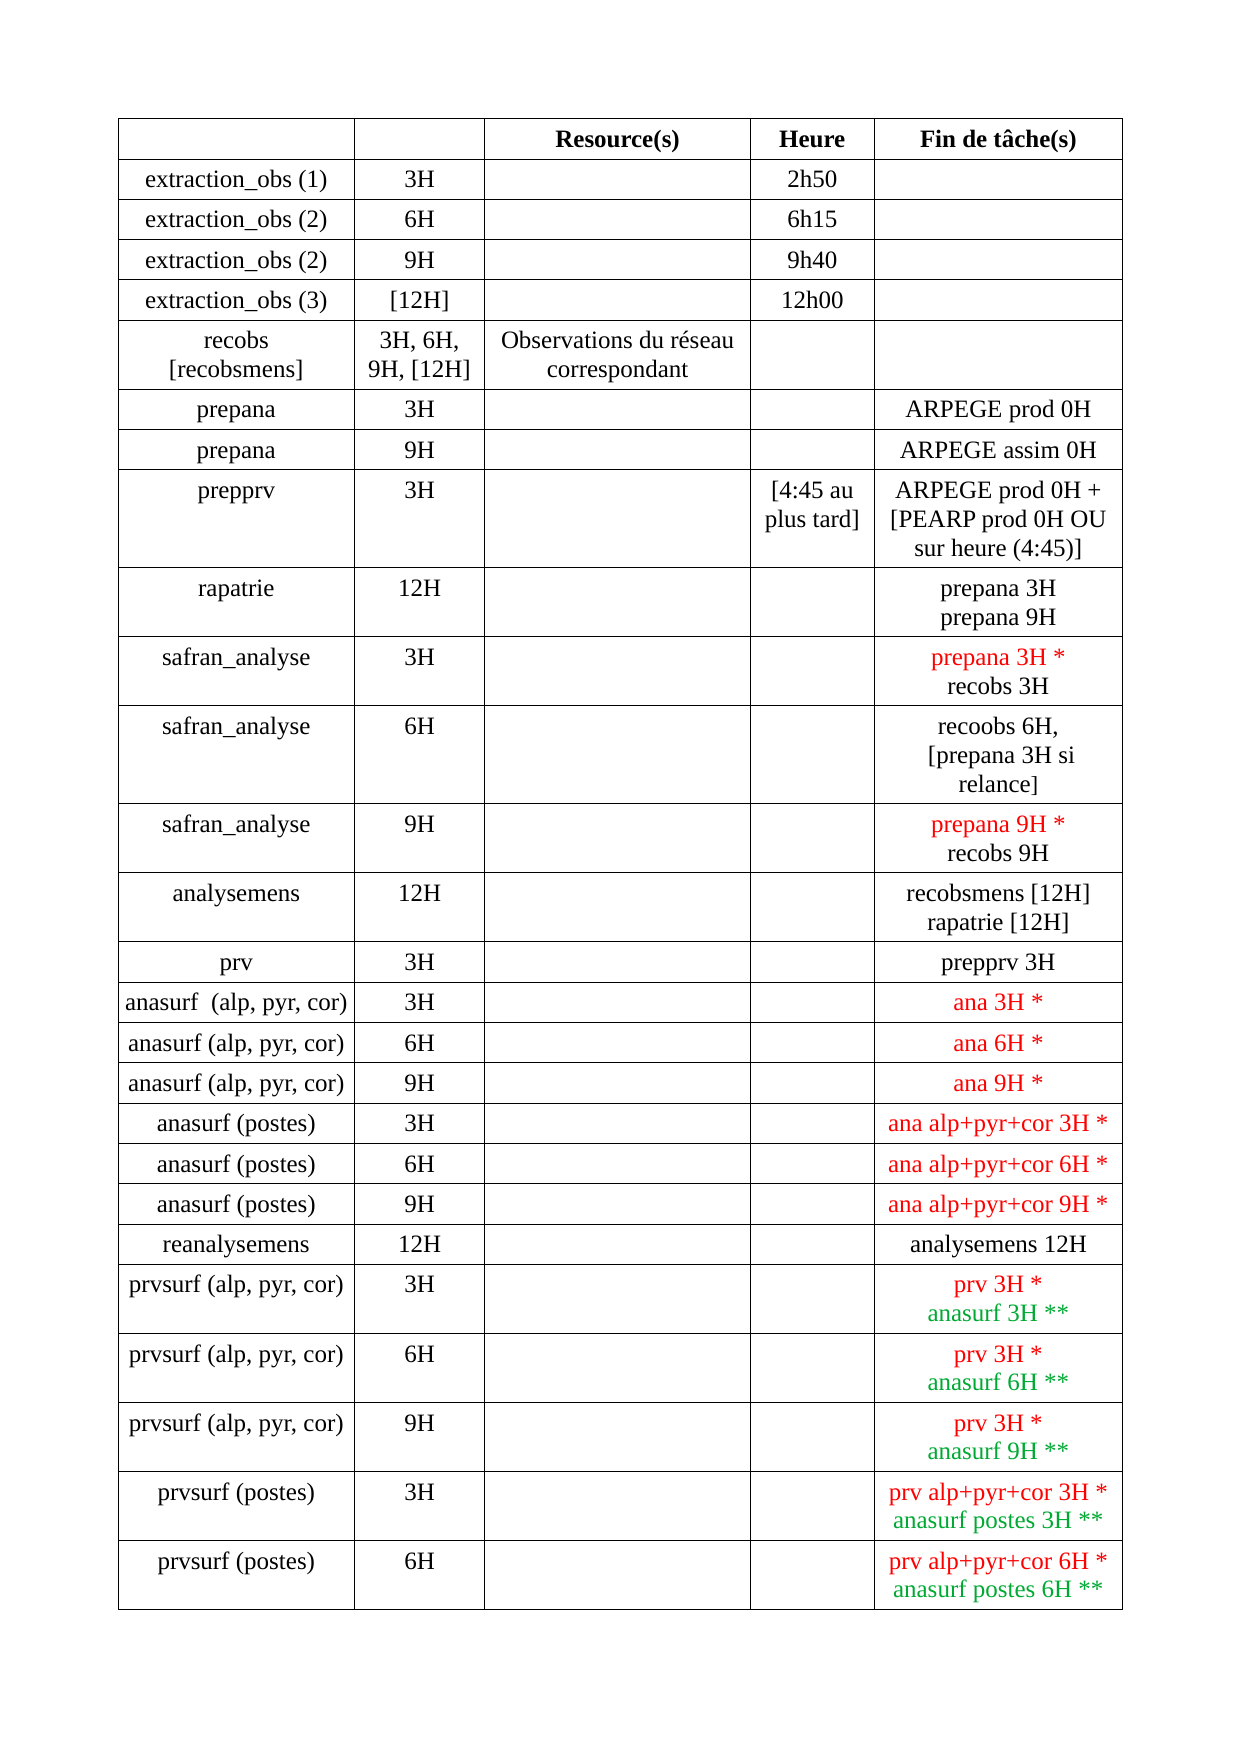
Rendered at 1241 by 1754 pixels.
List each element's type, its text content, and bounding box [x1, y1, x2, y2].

table_cell prv alp+pyr+cor 6H * anasurf postes 6H ** [875, 1541, 1122, 1609]
table_cell [485, 1063, 750, 1102]
table_cell 9H [355, 430, 484, 469]
table_cell 9H [355, 240, 484, 279]
table_cell [485, 240, 750, 279]
table_cell ana 9H * [875, 1063, 1122, 1102]
table_cell 3H [355, 160, 484, 199]
table_cell [875, 280, 1122, 320]
table_cell 3H [355, 470, 484, 567]
table_cell [485, 430, 750, 469]
table_cell [4:45 au plus tard] [751, 470, 874, 567]
table_cell [485, 1472, 750, 1540]
table_cell 6H [355, 200, 484, 239]
table_cell prepana 9H * recobs 9H [875, 804, 1122, 872]
table_cell 9H [355, 804, 484, 872]
table_cell 3H [355, 1265, 484, 1333]
table_cell prepprv [119, 470, 354, 567]
table_cell [485, 280, 750, 320]
table_cell [119, 119, 354, 158]
table_cell [485, 1334, 750, 1402]
table_cell [485, 1144, 750, 1183]
table_cell [12H] [355, 280, 484, 320]
table_cell [485, 983, 750, 1022]
table_cell 2h50 [751, 160, 874, 199]
table_cell prvsurf (alp, pyr, cor) [119, 1334, 354, 1402]
table_cell prv alp+pyr+cor 3H * anasurf postes 3H ** [875, 1472, 1122, 1540]
table_cell safran_analyse [119, 706, 354, 803]
table_cell 6h15 [751, 200, 874, 239]
table_cell prepana 3H * recobs 3H [875, 637, 1122, 705]
table_cell [751, 1403, 874, 1471]
table_cell Heure [751, 119, 874, 158]
table_cell anasurf (postes) [119, 1184, 354, 1223]
table_cell safran_analyse [119, 804, 354, 872]
table_cell [875, 321, 1122, 389]
table_cell extraction_obs (2) [119, 240, 354, 279]
table_cell anasurf (postes) [119, 1104, 354, 1143]
table_cell recobs [recobsmens] [119, 321, 354, 389]
table_cell [751, 942, 874, 982]
table_cell safran_analyse [119, 637, 354, 705]
table_cell [485, 1104, 750, 1143]
table_cell [485, 1225, 750, 1264]
table_cell extraction_obs (1) [119, 160, 354, 199]
table_cell prepana [119, 430, 354, 469]
table_cell [751, 1265, 874, 1333]
table_cell analysemens [119, 873, 354, 941]
table_cell [751, 321, 874, 389]
table_cell 6H [355, 1023, 484, 1062]
table_cell [751, 1063, 874, 1102]
table_cell recoobs 6H, [prepana 3H si relance] [875, 706, 1122, 803]
table_cell [751, 1104, 874, 1143]
table_cell [485, 470, 750, 567]
table_cell prv 3H * anasurf 3H ** [875, 1265, 1122, 1333]
table_cell anasurf (alp, pyr, cor) [119, 1063, 354, 1102]
table_cell prepana [119, 390, 354, 429]
table_cell 6H [355, 706, 484, 803]
table_cell extraction_obs (2) [119, 200, 354, 239]
table_cell [485, 706, 750, 803]
table_cell [751, 804, 874, 872]
table_cell 6H [355, 1541, 484, 1609]
table_cell analysemens 12H [875, 1225, 1122, 1264]
table_cell [485, 568, 750, 636]
table_cell [485, 637, 750, 705]
table_cell prvsurf (postes) [119, 1472, 354, 1540]
table_cell [751, 706, 874, 803]
table_cell 9H [355, 1063, 484, 1102]
table_cell Resource(s) [485, 119, 750, 158]
table_cell extraction_obs (3) [119, 280, 354, 320]
table_cell [485, 390, 750, 429]
table_cell 12H [355, 1225, 484, 1264]
table_cell [485, 200, 750, 239]
table_cell [485, 160, 750, 199]
table_cell 6H [355, 1334, 484, 1402]
table_cell 3H [355, 637, 484, 705]
table_cell [751, 1225, 874, 1264]
table_cell 12H [355, 873, 484, 941]
table_cell [485, 942, 750, 982]
table_cell Observations du réseau correspondant [485, 321, 750, 389]
table_cell prvsurf (alp, pyr, cor) [119, 1403, 354, 1471]
table_cell ana 6H * [875, 1023, 1122, 1062]
table_cell 12H [355, 568, 484, 636]
table_cell prvsurf (alp, pyr, cor) [119, 1265, 354, 1333]
table_cell [485, 873, 750, 941]
table_cell anasurf (alp, pyr, cor) [119, 983, 354, 1022]
table_cell [751, 390, 874, 429]
table_cell 3H [355, 983, 484, 1022]
table_cell anasurf (postes) [119, 1144, 354, 1183]
table_cell 3H [355, 942, 484, 982]
table_cell prvsurf (postes) [119, 1541, 354, 1609]
table_cell [751, 873, 874, 941]
table_cell Fin de tâche(s) [875, 119, 1122, 158]
table_cell [485, 1184, 750, 1223]
table_cell prv 3H * anasurf 6H ** [875, 1334, 1122, 1402]
table_cell 3H [355, 1104, 484, 1143]
table_cell ana alp+pyr+cor 9H * [875, 1184, 1122, 1223]
table_cell prepprv 3H [875, 942, 1122, 982]
table_cell 9h40 [751, 240, 874, 279]
table_cell [751, 1023, 874, 1062]
table_cell rapatrie [119, 568, 354, 636]
table_cell [751, 1334, 874, 1402]
table_cell [875, 200, 1122, 239]
table_cell 12h00 [751, 280, 874, 320]
table_cell 3H [355, 1472, 484, 1540]
table_cell ana 3H * [875, 983, 1122, 1022]
table_cell [485, 1403, 750, 1471]
table_cell ana alp+pyr+cor 3H * [875, 1104, 1122, 1143]
table_cell [875, 160, 1122, 199]
table_cell [751, 983, 874, 1022]
table_cell 6H [355, 1144, 484, 1183]
table_cell [751, 1144, 874, 1183]
table_cell [875, 240, 1122, 279]
table_cell 3H, 6H, 9H, [12H] [355, 321, 484, 389]
table_cell reanalysemens [119, 1225, 354, 1264]
table_cell 9H [355, 1403, 484, 1471]
table_cell [485, 804, 750, 872]
table_cell ARPEGE prod 0H + [PEARP prod 0H OU sur heure (4:45)] [875, 470, 1122, 567]
table_cell [751, 1472, 874, 1540]
table_cell ARPEGE prod 0H [875, 390, 1122, 429]
table_cell [751, 1184, 874, 1223]
table_cell [485, 1541, 750, 1609]
table_cell [751, 568, 874, 636]
table_cell 3H [355, 390, 484, 429]
table_cell prepana 3H prepana 9H [875, 568, 1122, 636]
table_cell [751, 1541, 874, 1609]
table_cell ana alp+pyr+cor 6H * [875, 1144, 1122, 1183]
table_cell prv [119, 942, 354, 982]
table_cell [751, 637, 874, 705]
table_cell [485, 1023, 750, 1062]
table_cell [355, 119, 484, 158]
table_cell [485, 1265, 750, 1333]
table_cell prv 3H * anasurf 9H ** [875, 1403, 1122, 1471]
table_cell anasurf (alp, pyr, cor) [119, 1023, 354, 1062]
table_cell ARPEGE assim 0H [875, 430, 1122, 469]
table_cell 9H [355, 1184, 484, 1223]
table_cell [751, 430, 874, 469]
table_cell recobsmens [12H] rapatrie [12H] [875, 873, 1122, 941]
